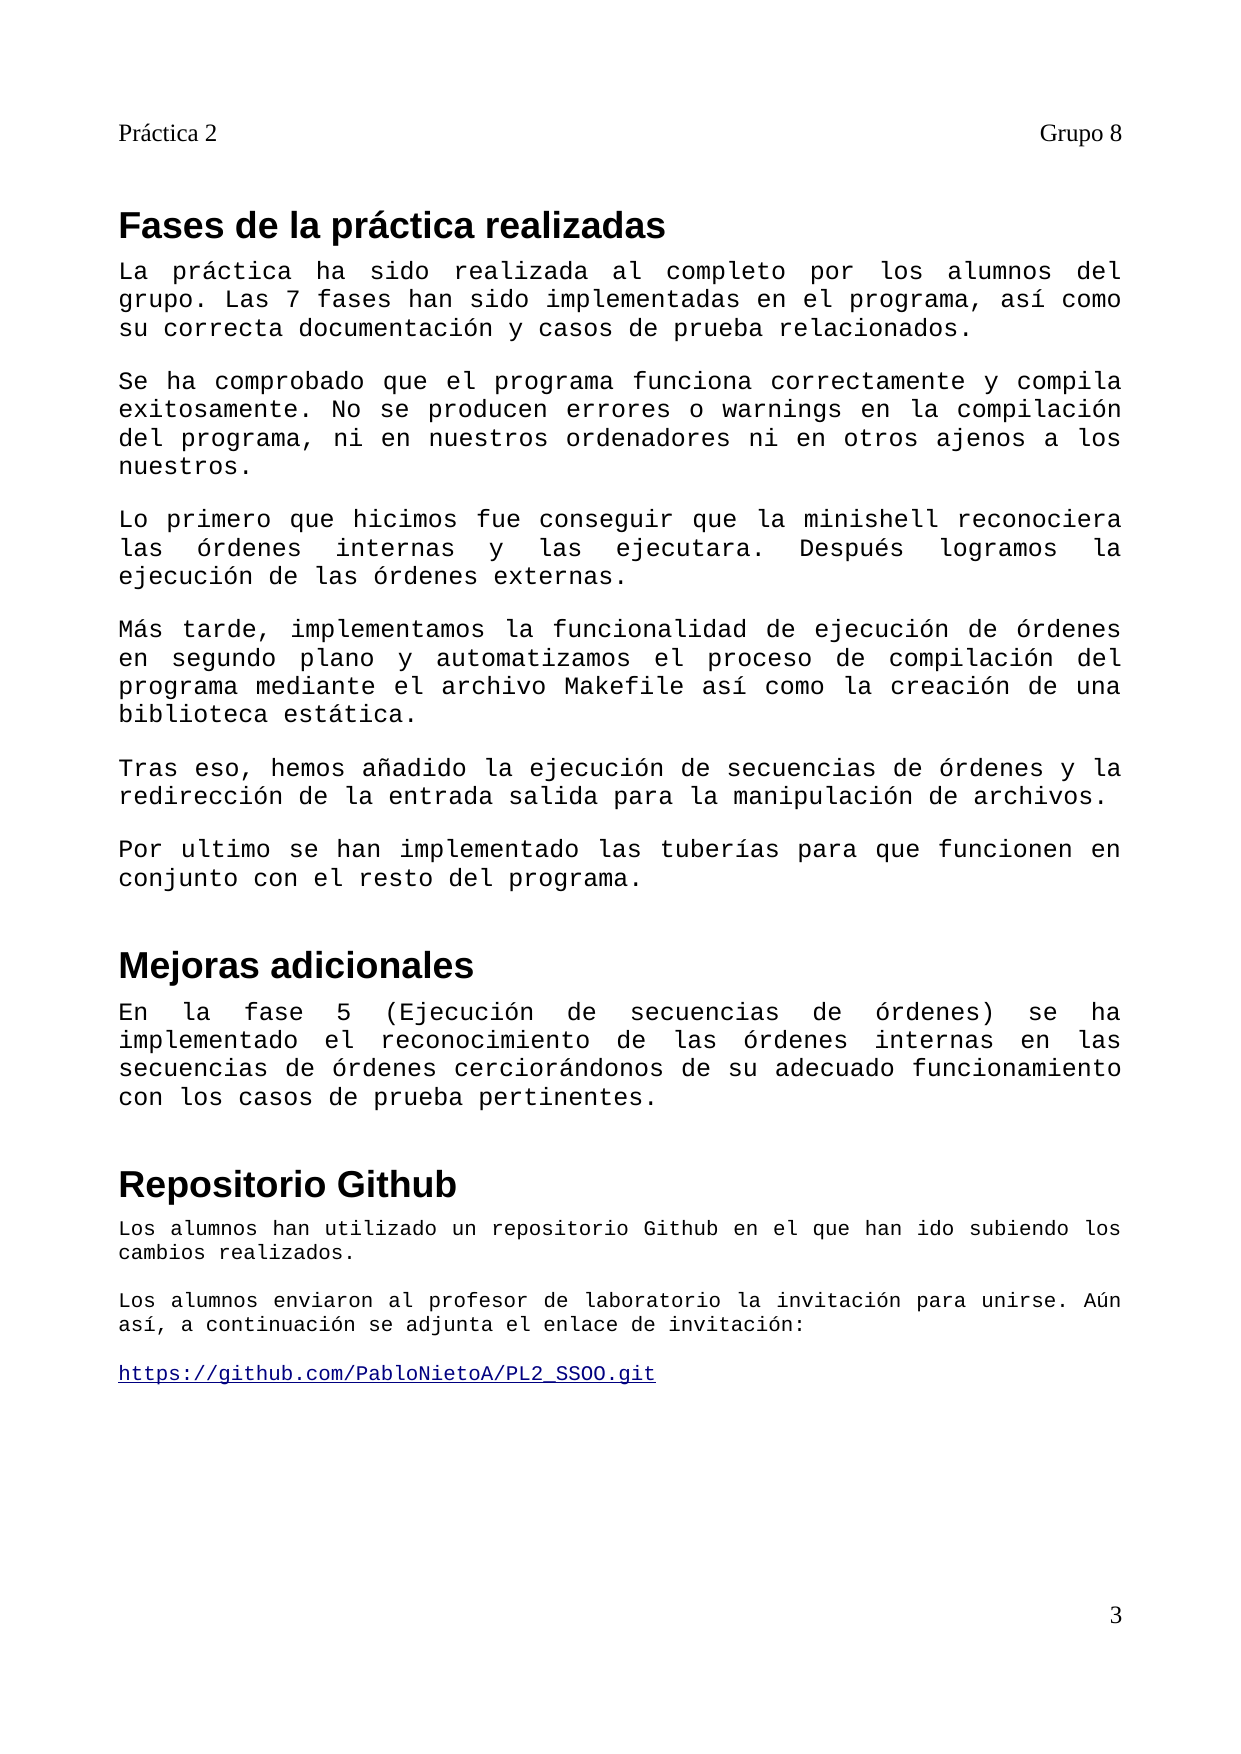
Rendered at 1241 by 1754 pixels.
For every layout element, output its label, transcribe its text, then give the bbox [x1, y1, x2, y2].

text Los alumnos han utilizado un repositorio Github en el que han ido subiendo los cambios realizados. [118, 1218, 1122, 1265]
text Tras eso, hemos añadido la ejecución de secuencias de órdenes y la redirección de la entrada salida para la manipulación de archivos. [118, 755, 1122, 812]
text Lo primero que hicimos fue conseguir que la minishell reconociera las órdenes internas y las ejecutara. Después logramos la ejecución de las órdenes externas. [118, 507, 1122, 592]
text Más tarde, implementamos la funcionalidad de ejecución de órdenes en segundo plano y automatizamos el proceso de compilación del programa mediante el archivo Makefile así como la creación de una biblioteca estática. [118, 617, 1122, 730]
text En la fase 5 (Ejecución de secuencias de órdenes) se ha implementado el reconocimiento de las órdenes internas en las secuencias de órdenes cerciorándonos de su adecuado funcionamiento con los casos de prueba pertinentes. [118, 999, 1122, 1112]
text Se ha comprobado que el programa funciona correctamente y compila exitosamente. No se producen errores o warnings en la compilación del programa, ni en nuestros ordenadores ni en otros ajenos a los nuestros. [118, 368, 1122, 482]
text Por ultimo se han implementado las tuberías para que funcionen en conjunto con el resto del programa. [118, 837, 1122, 893]
text La práctica ha sido realizada al completo por los alumnos del grupo. Las 7 fases han sido implementadas en el programa, así como su correcta documentación y casos de prueba relacionados. [118, 258, 1122, 343]
subtitle Repositorio Github [118, 1162, 1122, 1206]
subtitle Mejoras adicionales [118, 943, 1122, 987]
subtitle Fases de la práctica realizadas [118, 203, 1122, 246]
text Los alumnos enviaron al profesor de laboratorio la invitación para unirse. Aún así, a continuación se adjunta el enlace de invitación: [118, 1290, 1122, 1338]
text https://github.com/PabloNietoA/PL2_SSOO.git [118, 1363, 1122, 1386]
